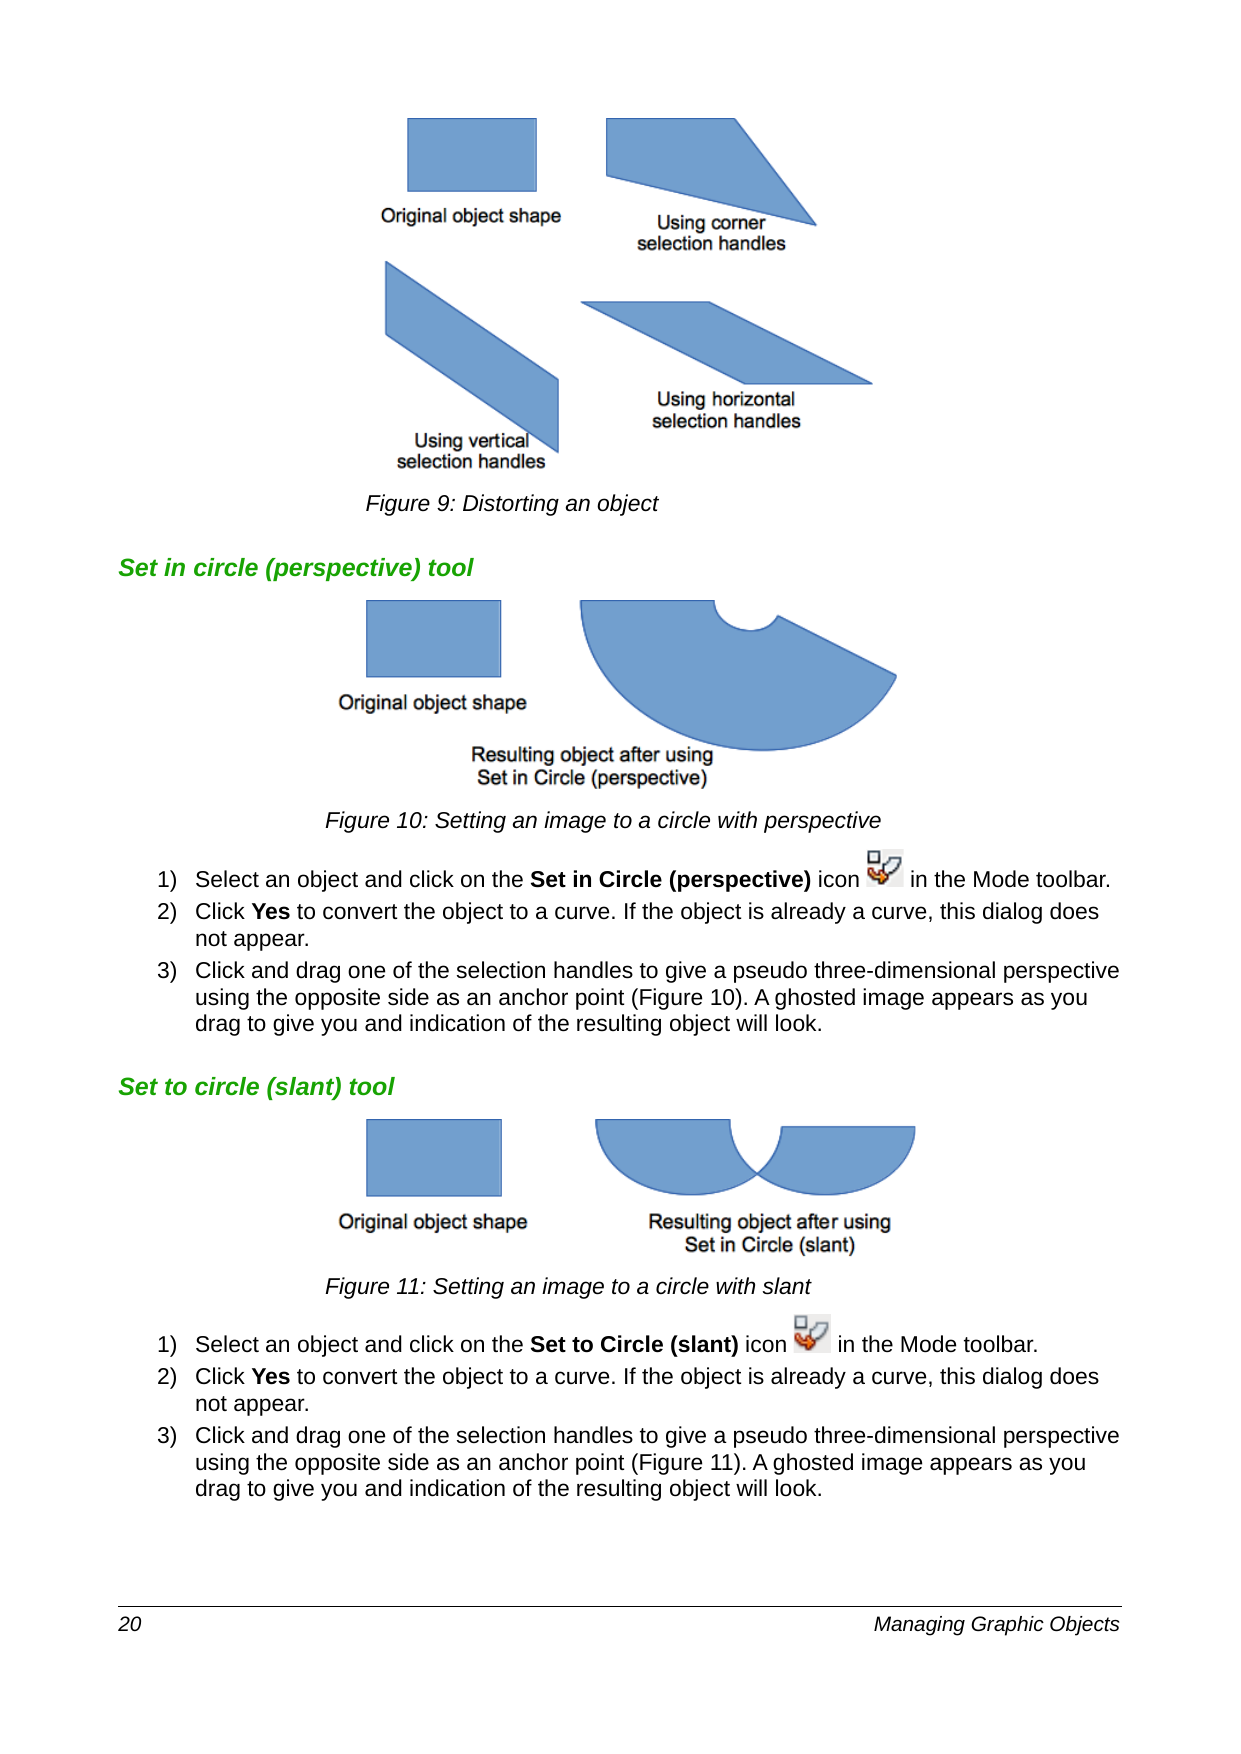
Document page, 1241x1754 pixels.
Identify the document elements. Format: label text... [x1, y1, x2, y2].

picture [325, 600, 897, 795]
list Click Yes to convert the object to a curve. If the object is already a curve, this dialog does not appear. [177, 898, 1122, 951]
picture [793, 1314, 831, 1353]
list Click and drag one of the selection handles to give a pseudo three-dimensional perspective using the opposite side as an anchor point (Figure 11). A ghosted image appears as you drag to give you and indication of the resulting object will look. [177, 1422, 1122, 1501]
list Click Yes to convert the object to a curve. If the object is already a curve, this dialog does not appear. [177, 1363, 1122, 1416]
picture [866, 849, 904, 887]
text Figure 9: Distorting an object [365, 490, 875, 517]
picture [367, 118, 873, 478]
list Select an object and click on the Set to Circle (slant) icon in the Mode toolbar. [177, 1315, 1122, 1357]
list Select an object and click on the Set in Circle (perspective) icon in the Mode toolbar. [177, 850, 1122, 892]
text Figure 11: Setting an image to a circle with slant [325, 1273, 915, 1299]
subtitle Set to circle (slant) tool [118, 1072, 1122, 1101]
subtitle Set in circle (perspective) tool [118, 553, 1122, 581]
list Click and drag one of the selection handles to give a pseudo three-dimensional perspective using the opposite side as an anchor point (Figure 10). A ghosted image appears as you drag to give you and indication of the resulting object will look. [177, 957, 1122, 1036]
picture [325, 1119, 916, 1261]
text Figure 10: Setting an image to a circle with perspective [325, 807, 915, 833]
